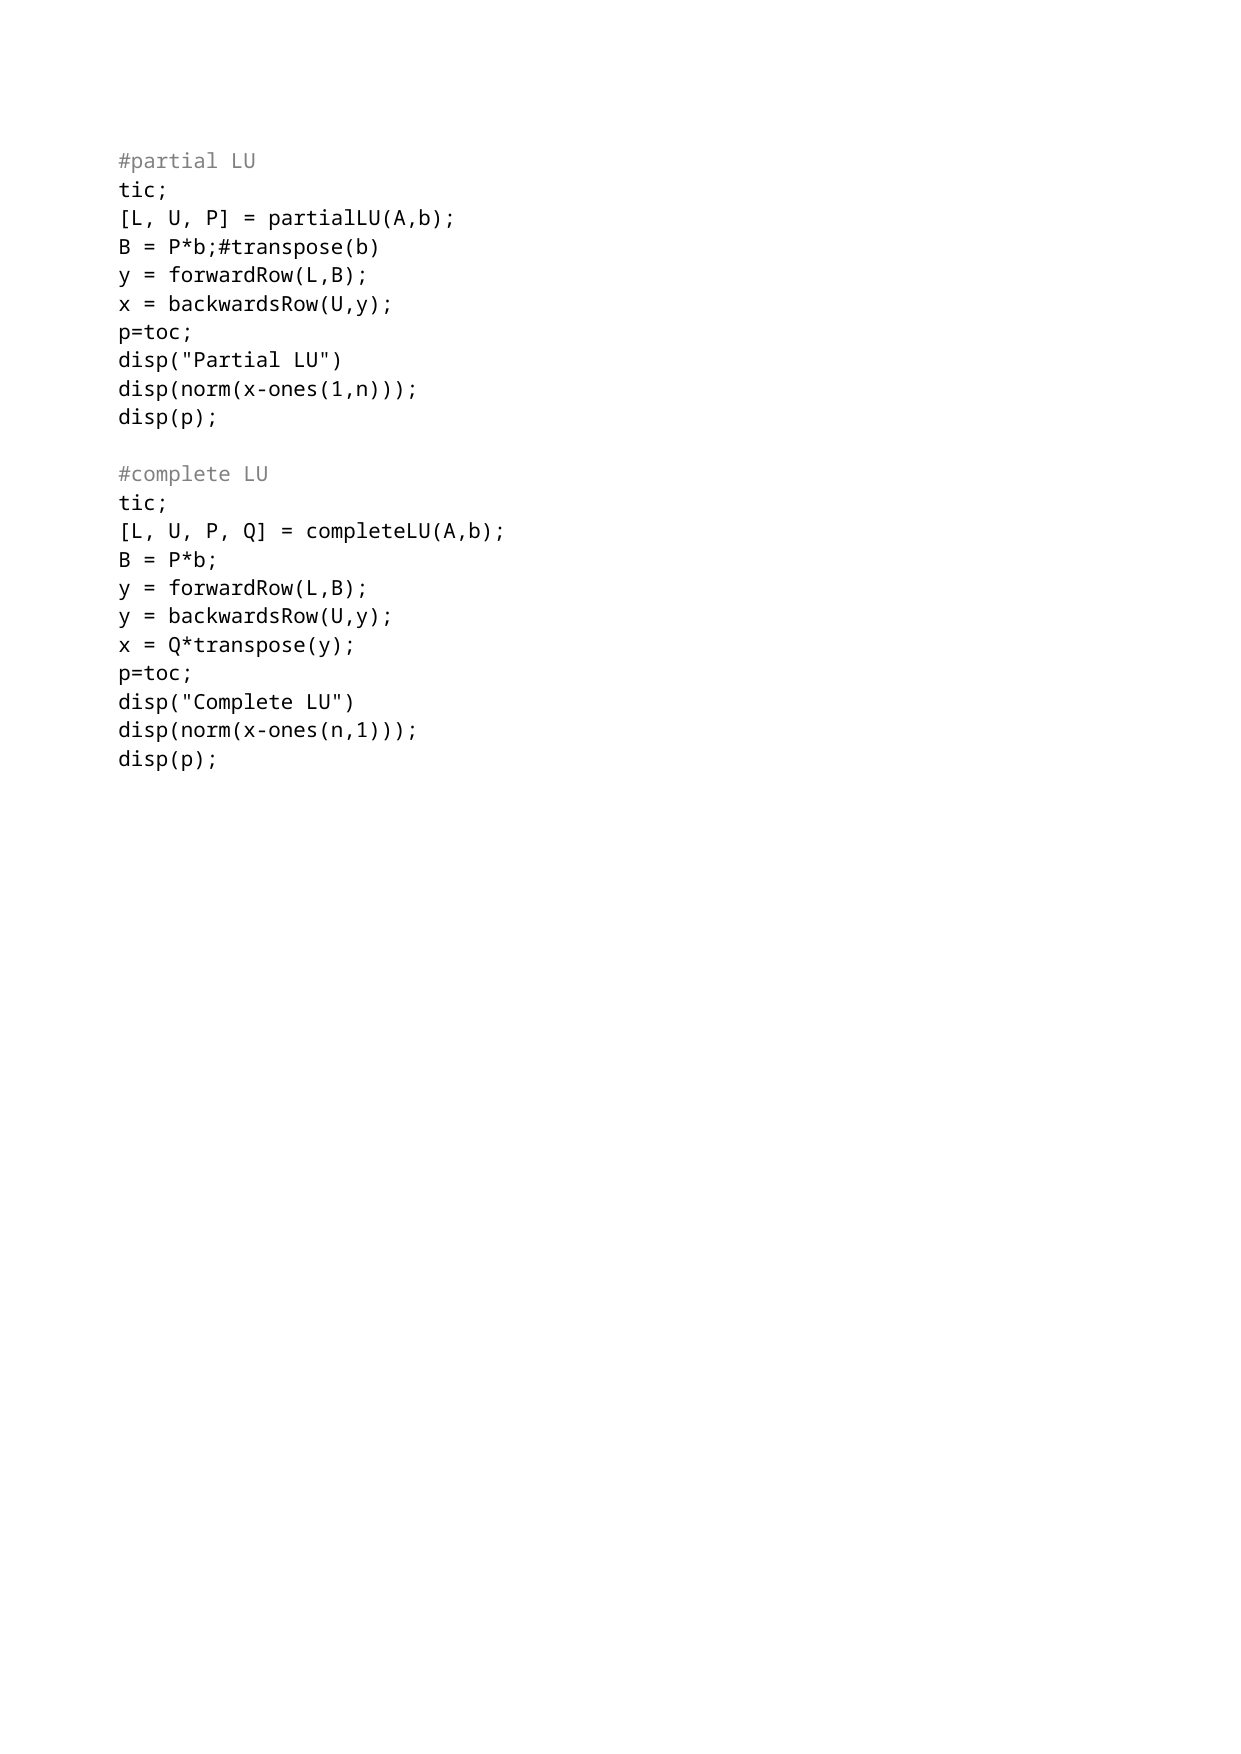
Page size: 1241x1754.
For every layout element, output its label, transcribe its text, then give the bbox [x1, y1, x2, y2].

text disp("Partial LU") [118, 346, 1122, 374]
text y = backwardsRow(U,y); [118, 602, 1122, 630]
text x = backwardsRow(U,y); [118, 289, 1122, 317]
text p=toc; [118, 658, 1122, 687]
text disp(norm(x-ones(1,n))); [118, 374, 1122, 402]
text [L, U, P, Q] = completeLU(A,b); [118, 516, 1122, 545]
text tic; [118, 175, 1122, 203]
text B = P*b;#transpose(b) [118, 232, 1122, 260]
text y = forwardRow(L,B); [118, 260, 1122, 289]
text disp(p); [118, 402, 1122, 431]
text disp("Complete LU") [118, 687, 1122, 715]
text y = forwardRow(L,B); [118, 573, 1122, 602]
text #partial LU [118, 147, 1122, 175]
text disp(p); [118, 744, 1122, 772]
text tic; [118, 488, 1122, 516]
text p=toc; [118, 317, 1122, 346]
text x = Q*transpose(y); [118, 630, 1122, 658]
text [L, U, P] = partialLU(A,b); [118, 203, 1122, 232]
text #complete LU [118, 459, 1122, 488]
text disp(norm(x-ones(n,1))); [118, 715, 1122, 744]
text B = P*b; [118, 545, 1122, 573]
